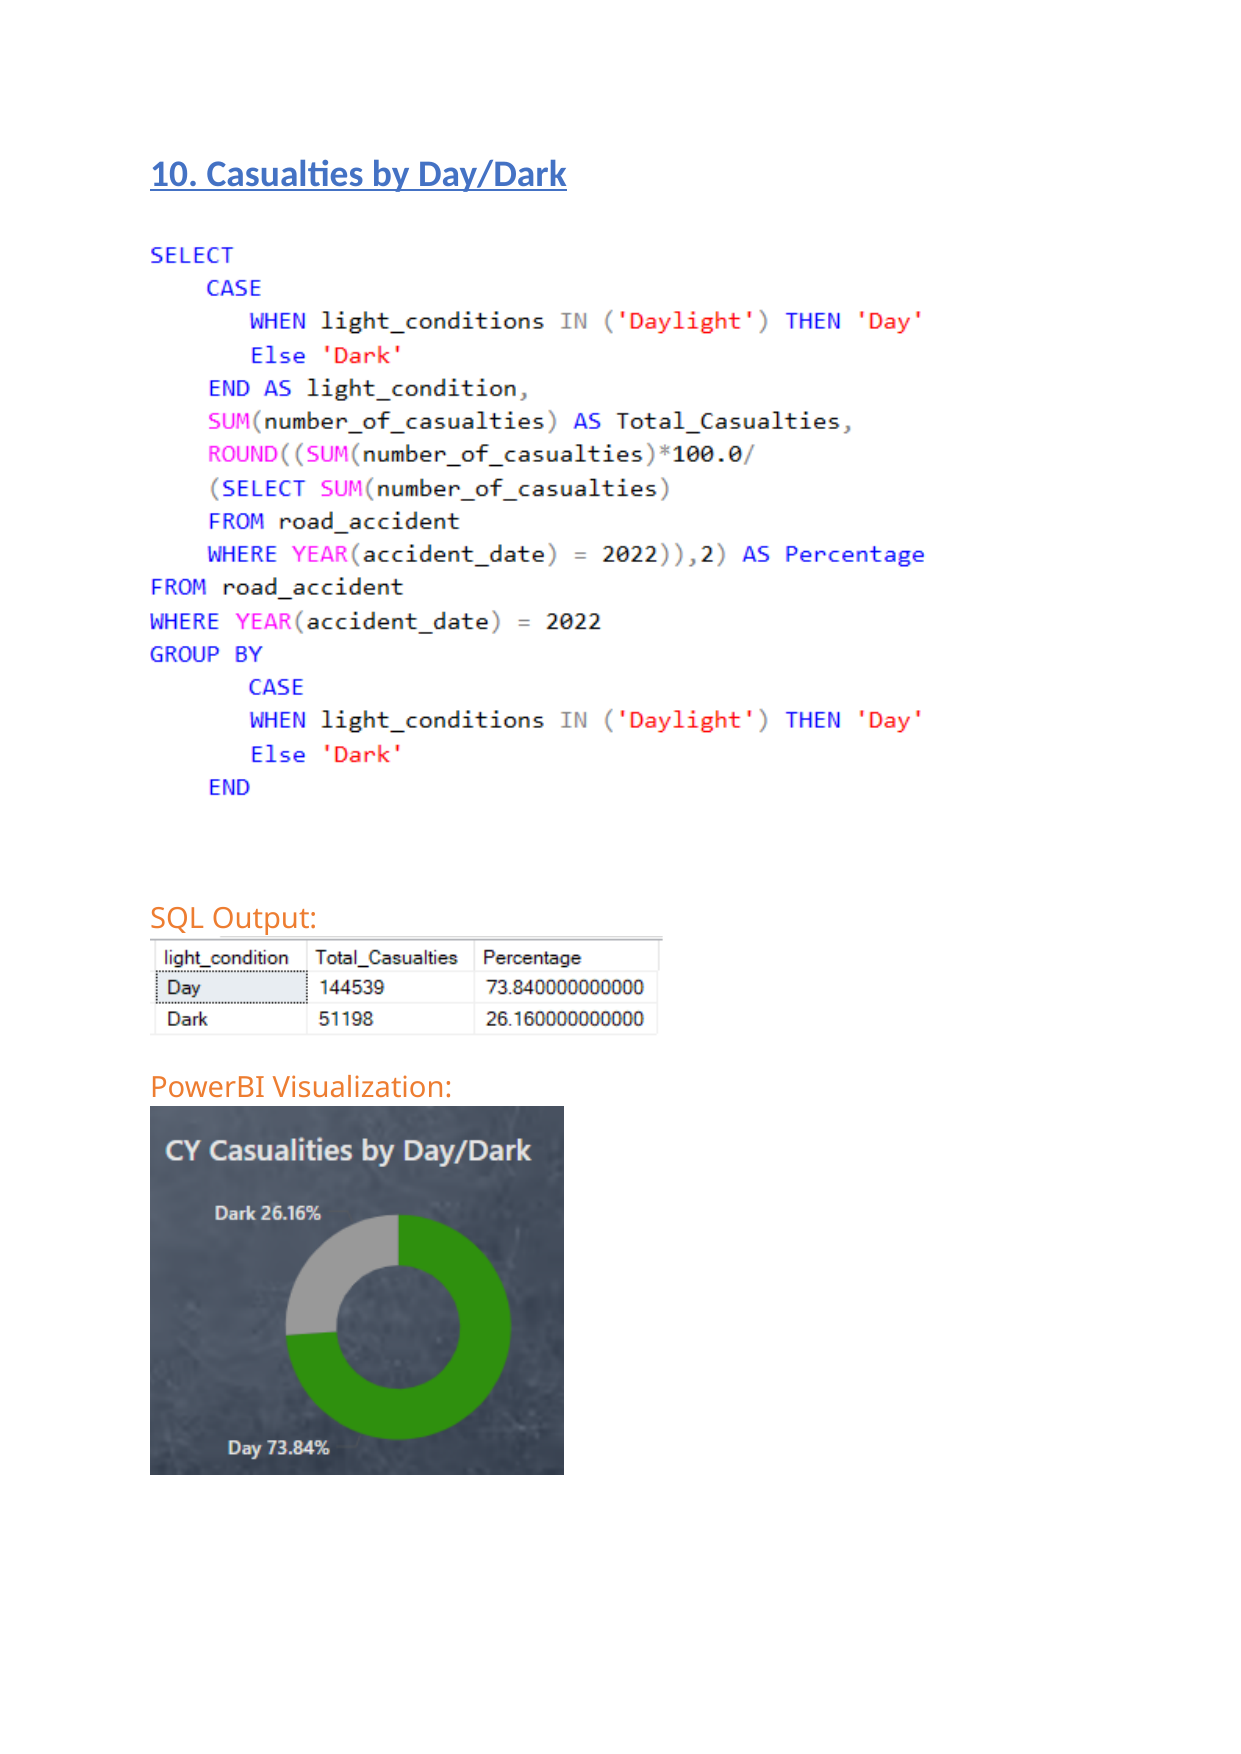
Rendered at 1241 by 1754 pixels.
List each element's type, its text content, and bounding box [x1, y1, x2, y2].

subtitle 10. Casualties by Day/Dark [150, 150, 1090, 196]
text SQL Output: [150, 897, 1090, 937]
text PowerBI Visualization: [150, 1067, 1090, 1106]
